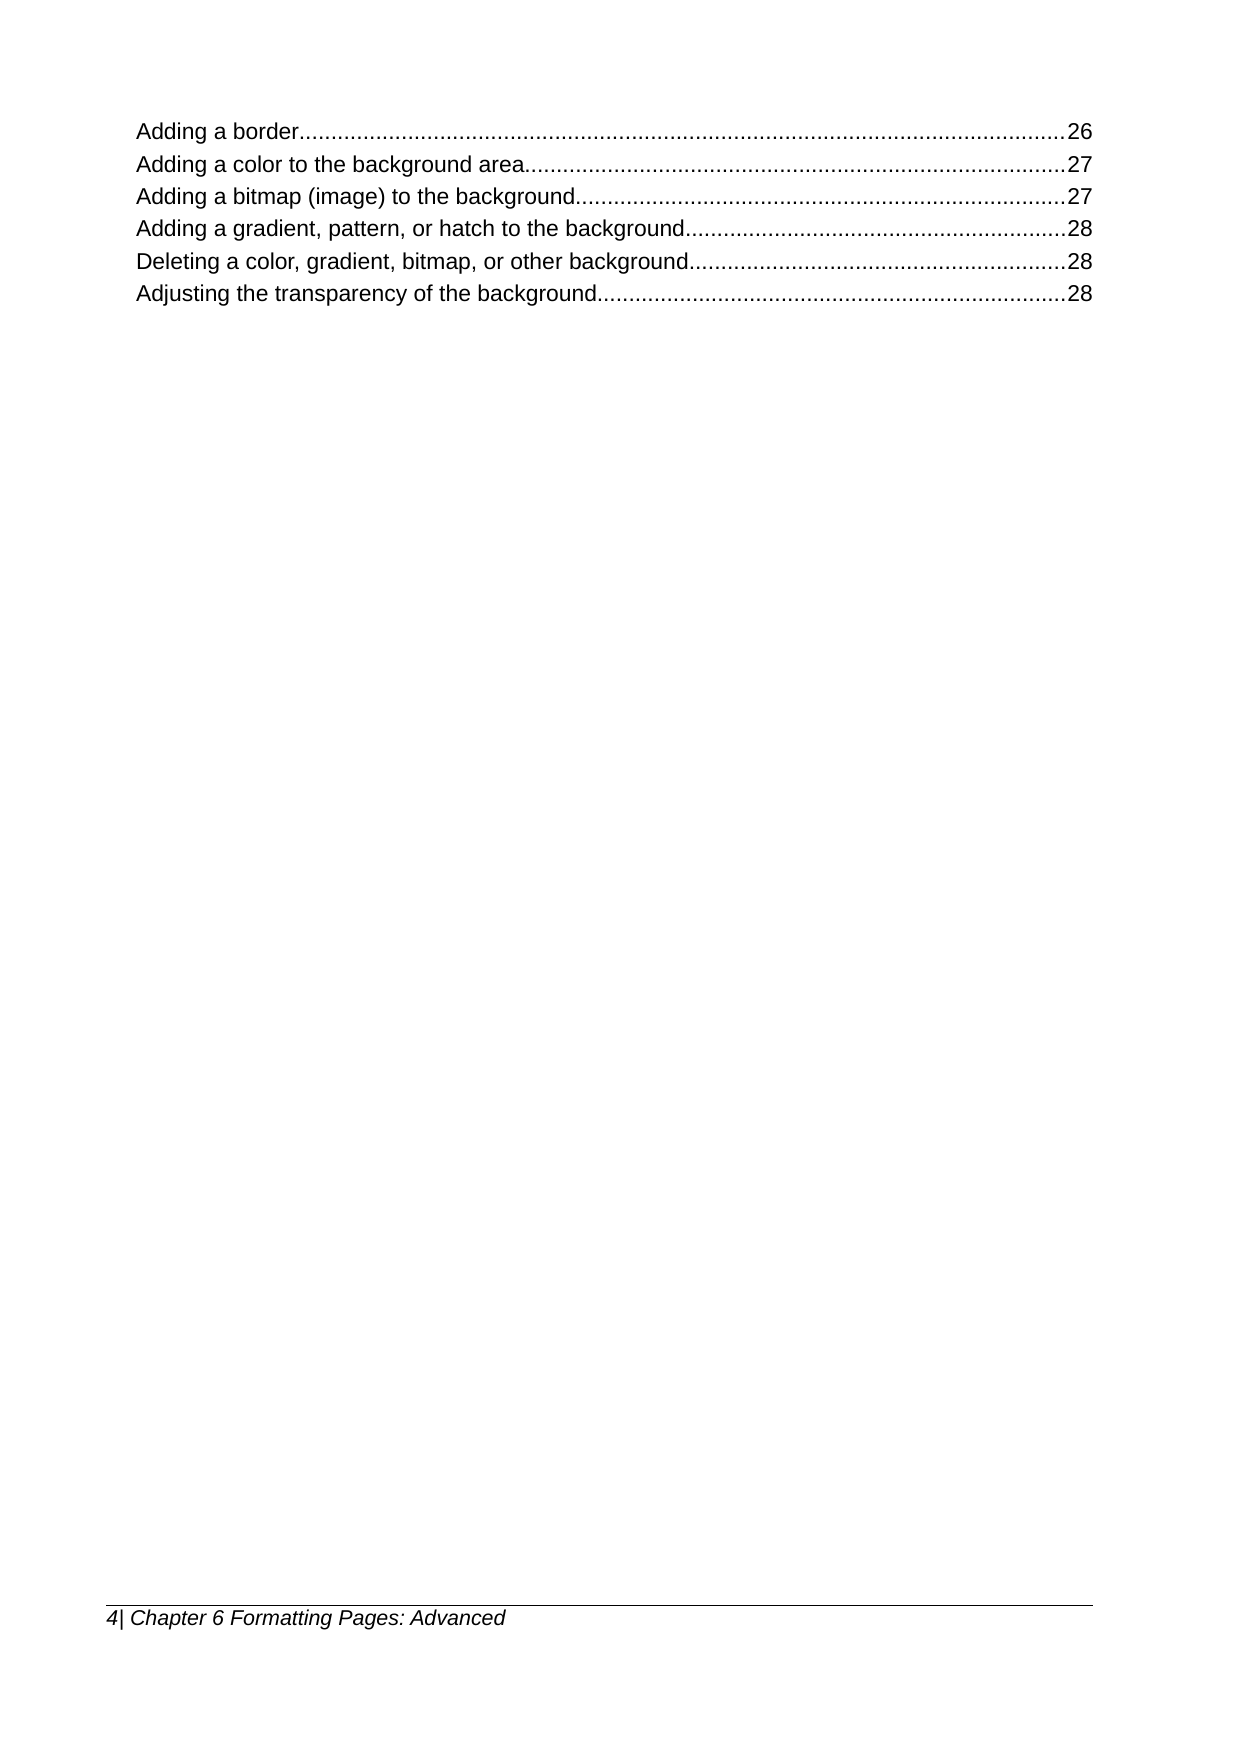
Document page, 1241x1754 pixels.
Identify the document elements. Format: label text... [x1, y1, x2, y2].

text Adding a bitmap (image) to the background 27 [136, 183, 1093, 209]
text Deleting a color, gradient, bitmap, or other background 28 [136, 248, 1093, 274]
text Adding a border 26 [136, 118, 1093, 144]
text Adjusting the transparency of the background 28 [136, 280, 1093, 306]
text Adding a gradient, pattern, or hatch to the background 28 [136, 215, 1093, 242]
text Adding a color to the background area 27 [136, 151, 1093, 177]
